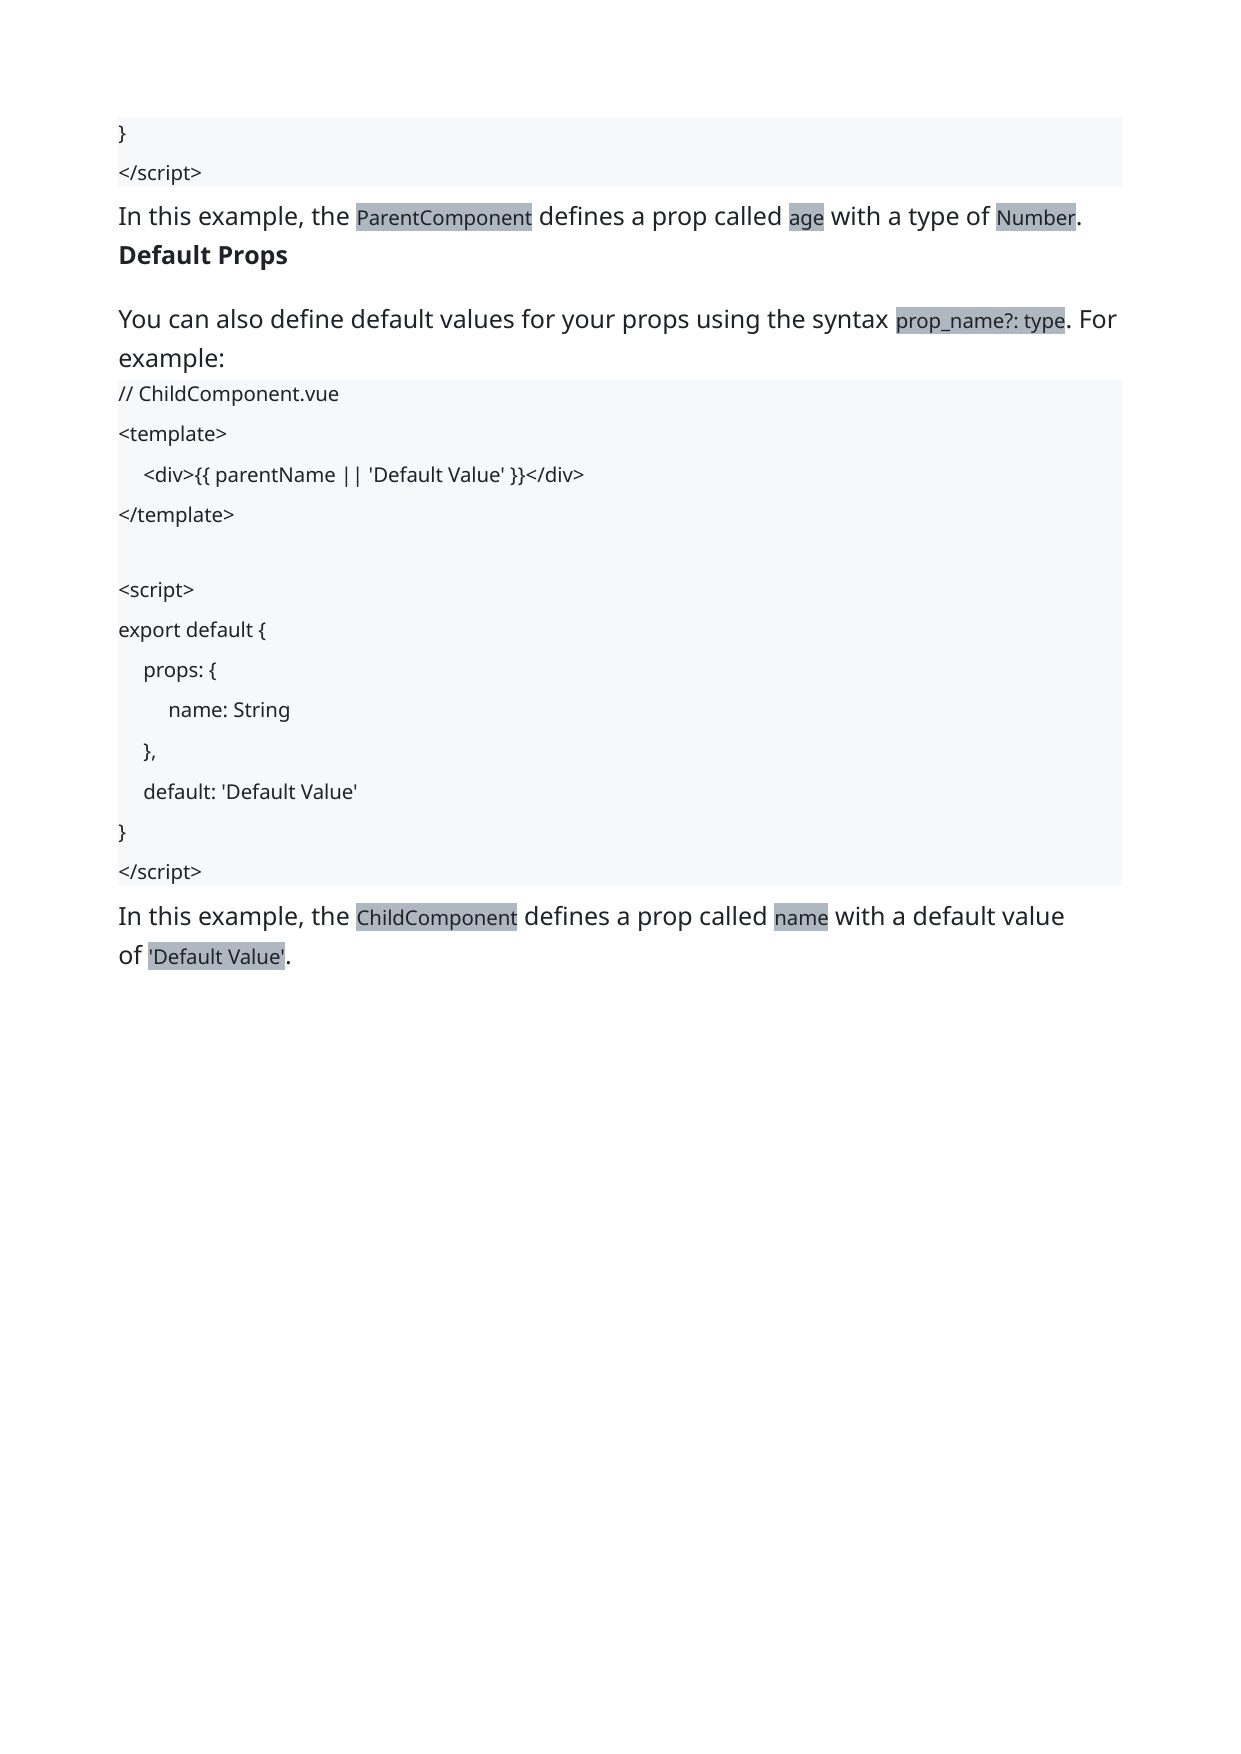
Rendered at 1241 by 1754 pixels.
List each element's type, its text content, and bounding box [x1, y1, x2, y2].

text </script> [118, 158, 1122, 186]
text </script> [118, 858, 1122, 886]
text You can also define default values for your props using the syntax prop_name?: type. For example: [118, 302, 1122, 375]
text } [118, 118, 1122, 146]
text </template> [118, 501, 1122, 528]
text <template> [118, 420, 1122, 448]
text <div>{{ parentName || 'Default Value' }}</div> [118, 460, 1122, 488]
text Default Props [118, 237, 1122, 272]
text export default { [118, 615, 1122, 643]
text props: { [118, 655, 1122, 683]
text // ChildComponent.vue [118, 380, 1122, 408]
text name: String [118, 696, 1122, 724]
text } [118, 818, 1122, 846]
text In this example, the ChildComponent defines a prop called name with a default value of 'Default Value'. [118, 898, 1122, 971]
text }, [118, 737, 1122, 765]
text <script> [118, 575, 1122, 603]
text In this example, the ParentComponent defines a prop called age with a type of Number. [118, 198, 1122, 232]
text default: 'Default Value' [118, 777, 1122, 805]
